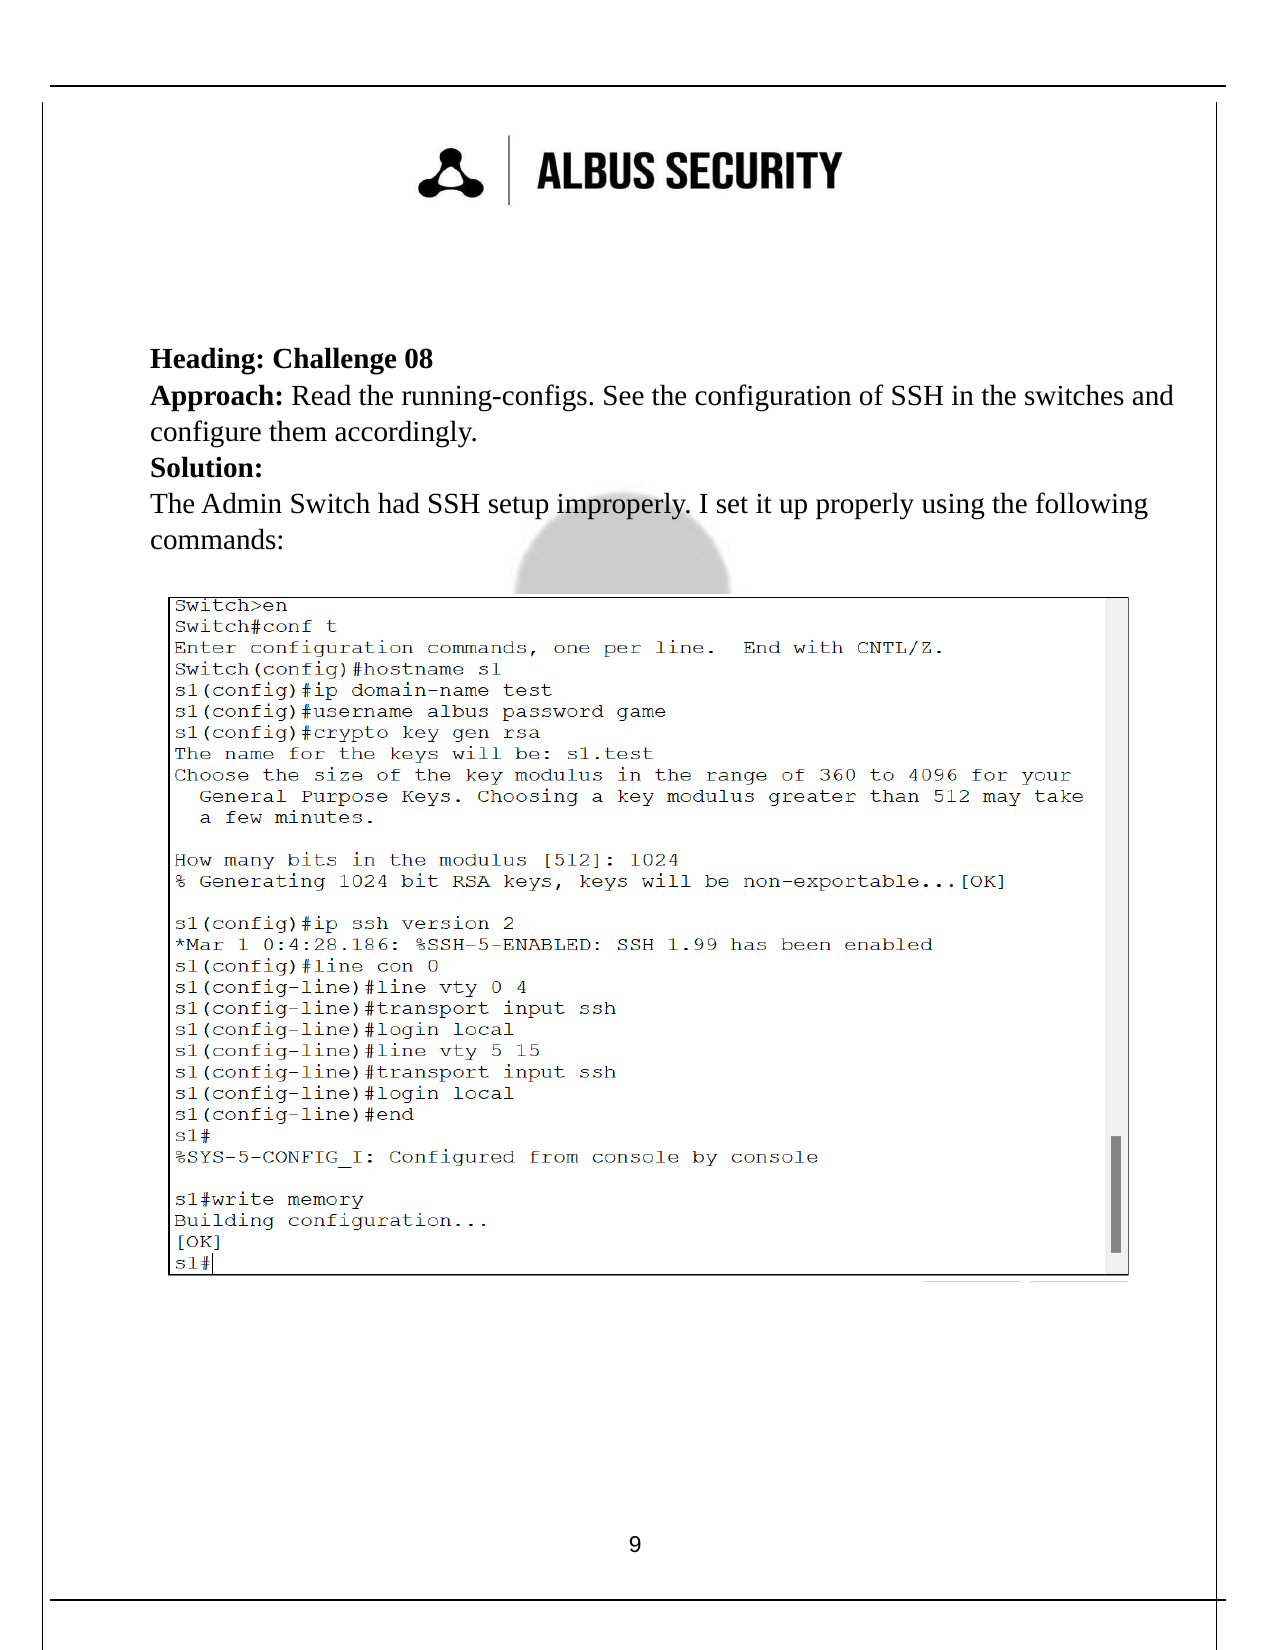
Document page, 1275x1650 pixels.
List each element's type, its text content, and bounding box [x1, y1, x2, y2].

text Solution: [150, 450, 1178, 483]
picture [142, 344, 1129, 1312]
text Heading: Challenge 08 [150, 341, 1178, 375]
picture [150, 176, 177, 251]
picture [414, 134, 847, 207]
text Approach: Read the running-configs. See the configuration of SSH in the switches and configure them accordingly. [150, 378, 1178, 447]
picture [849, 161, 878, 204]
text The Admin Switch had SSH setup improperly. I set it up properly using the following commands: [150, 486, 1178, 556]
